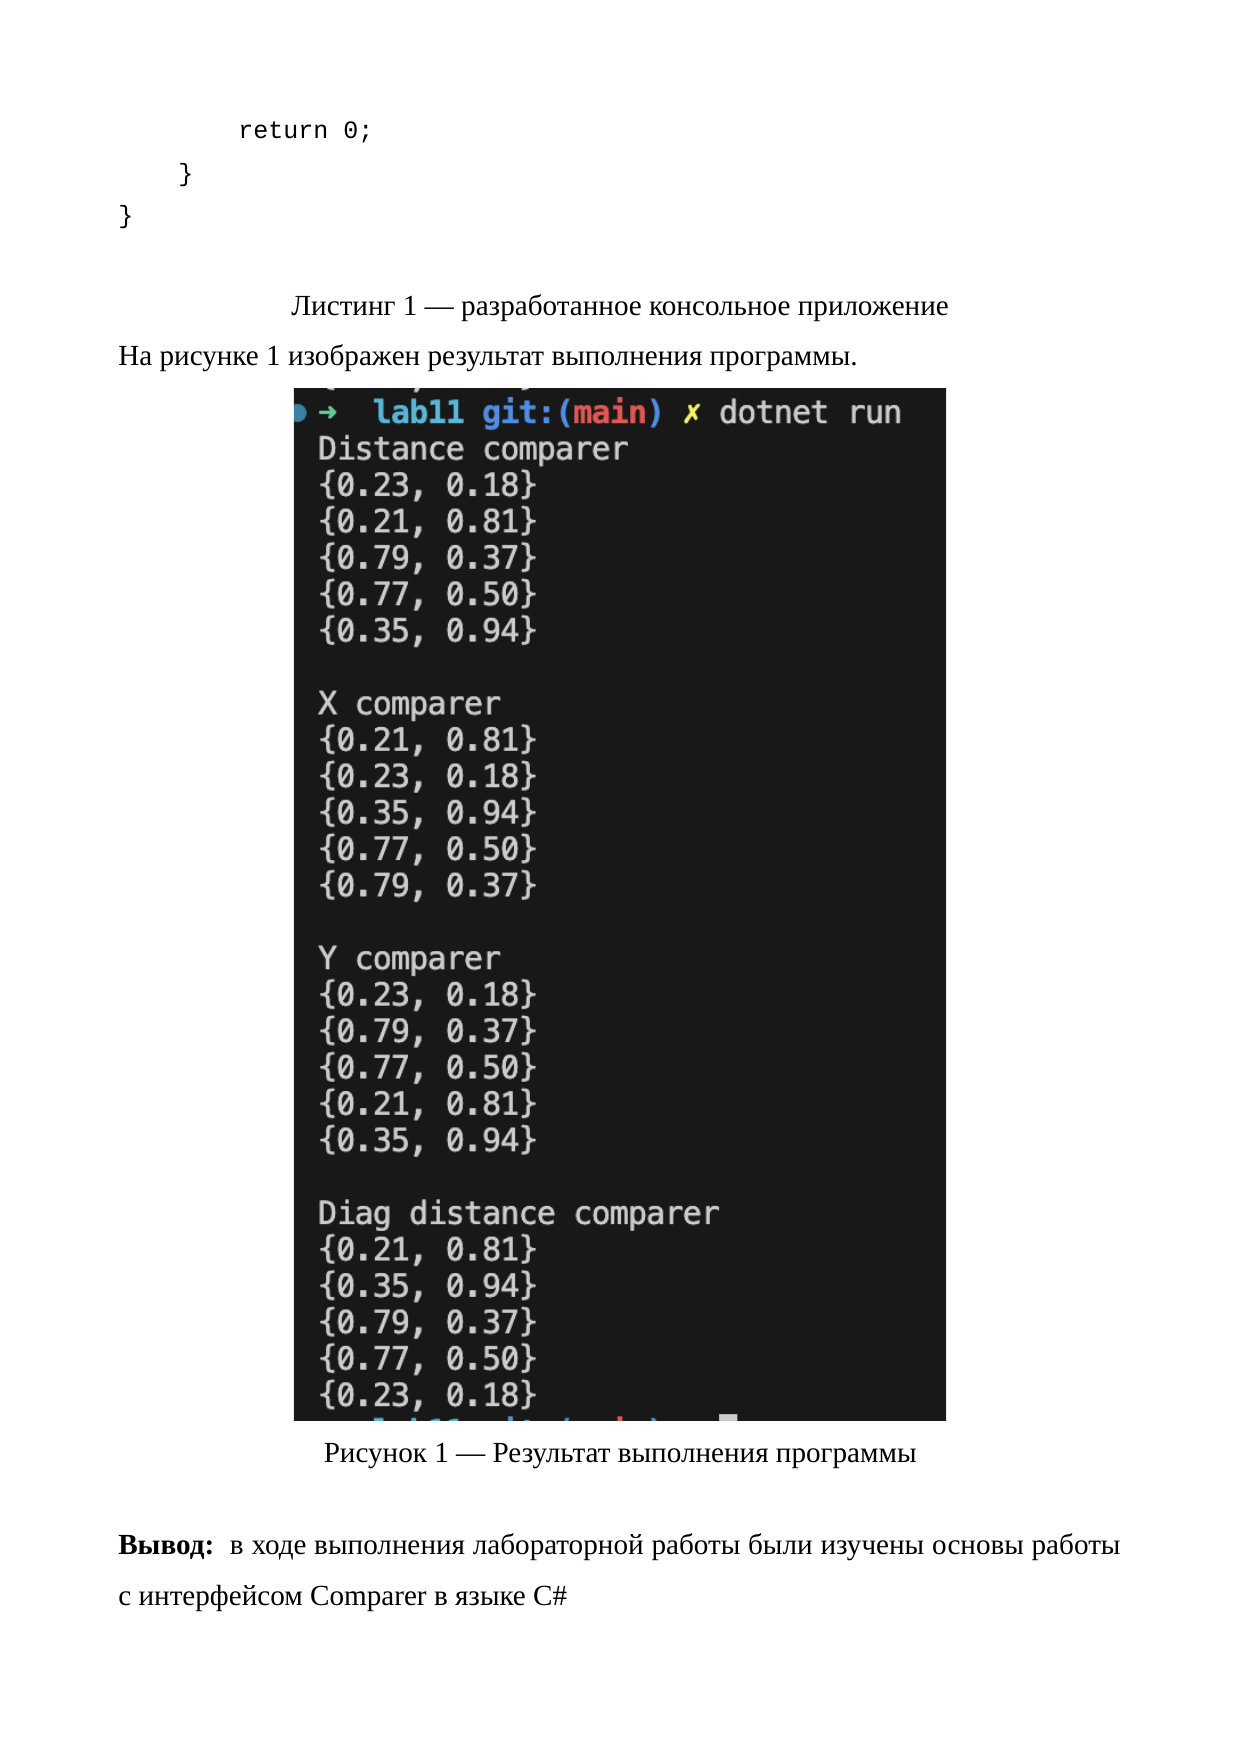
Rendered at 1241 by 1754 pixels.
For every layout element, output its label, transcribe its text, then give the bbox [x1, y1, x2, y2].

text } [118, 161, 1122, 189]
text } [118, 203, 1122, 231]
text Вывод: в ходе выполнения лабораторной работы были изучены основы работы с интерфейсом Comparer в языке C# [118, 1527, 1122, 1611]
text Рисунок 1 — Результат выполнения программы [118, 1435, 1122, 1468]
text На рисунке 1 изображен результат выполнения программы. [118, 338, 1122, 372]
picture [293, 388, 947, 1421]
text Листинг 1 — разработанное консольное приложение [118, 288, 1122, 322]
text return 0; [118, 118, 1122, 146]
